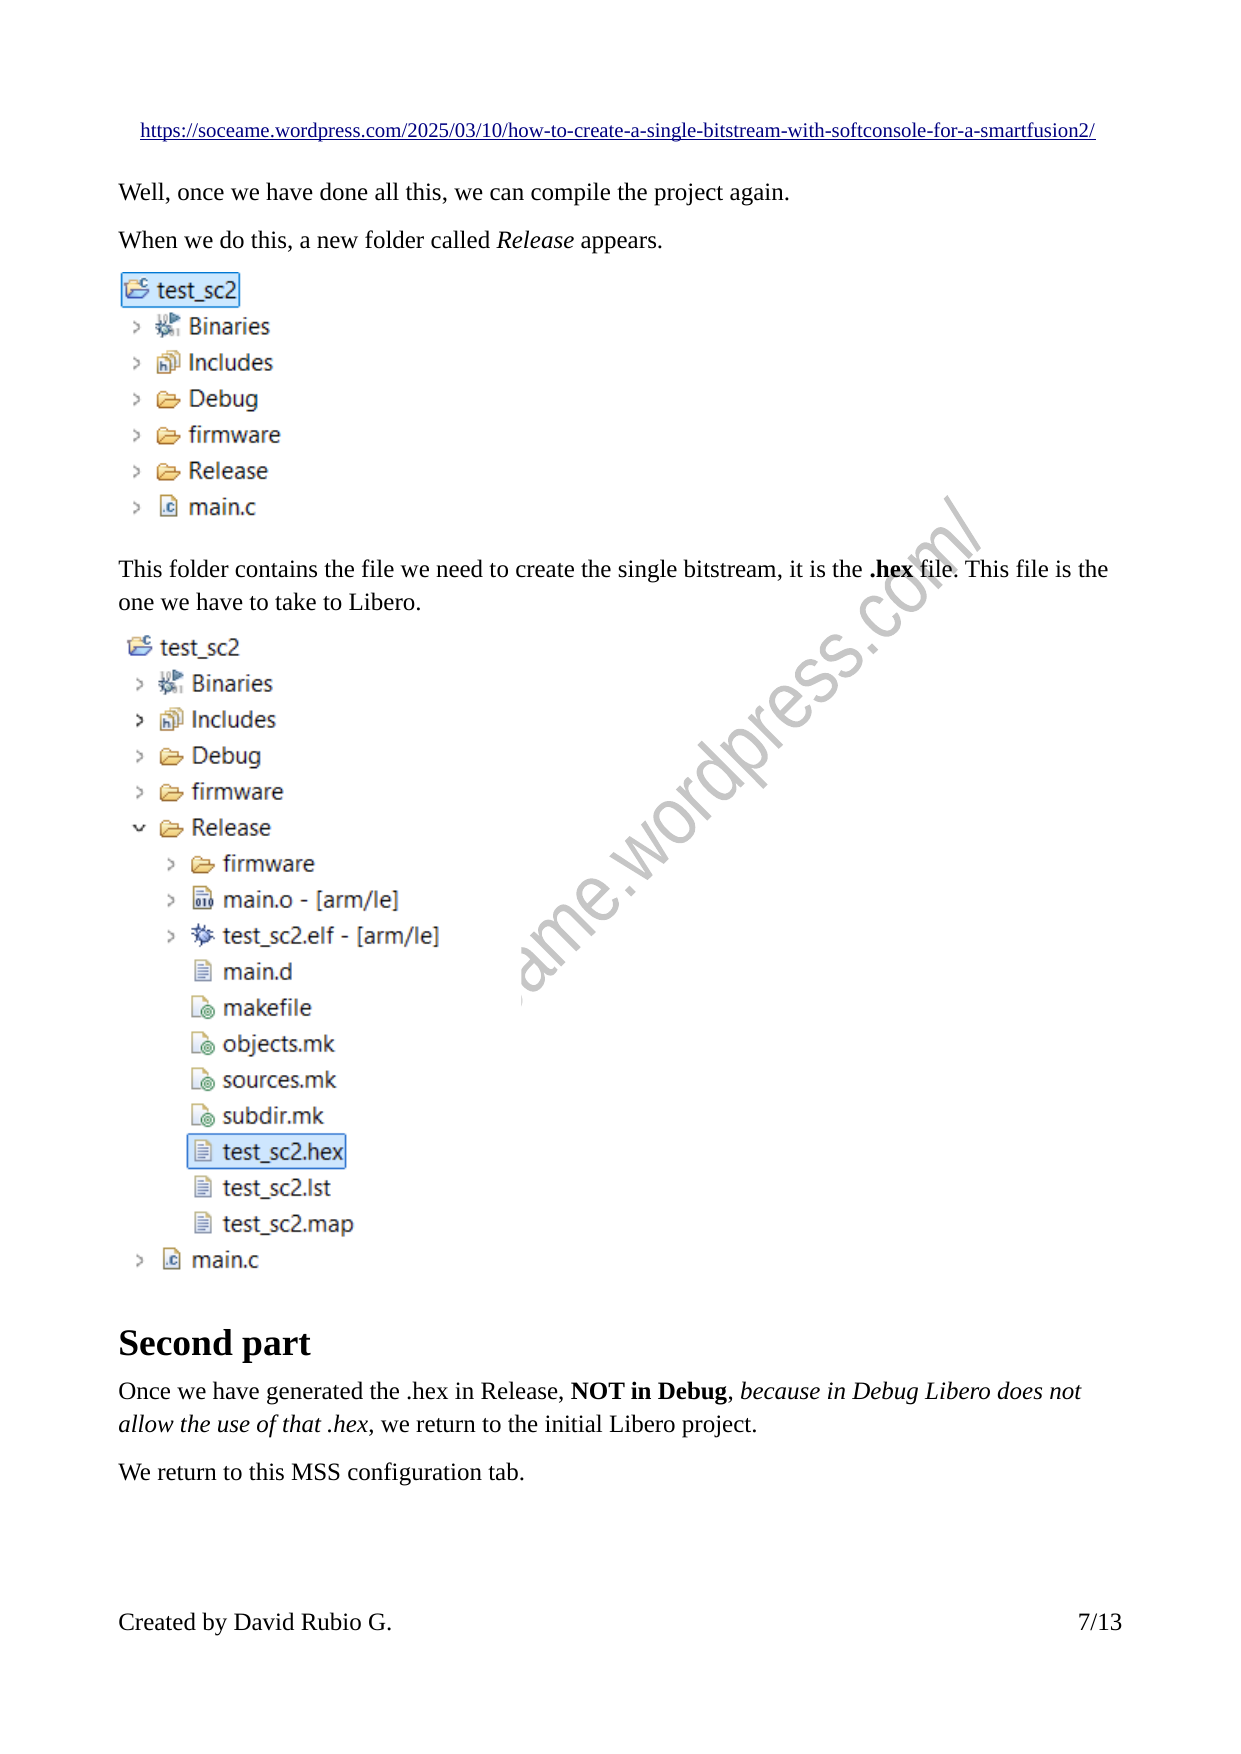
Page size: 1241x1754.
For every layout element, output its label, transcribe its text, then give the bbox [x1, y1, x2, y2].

picture [118, 635, 522, 1276]
text We return to this MSS configuration tab. [118, 1457, 1122, 1486]
text When we do this, a new folder called Release appears. [118, 225, 1122, 253]
text This folder contains the file we need to create the single bitstream, it is the .hex file. This file is the one we have to take to Libero. [118, 554, 1122, 616]
picture [118, 272, 347, 531]
text Well, once we have done all this, we can compile the project again. [118, 177, 1122, 206]
subtitle Second part [118, 1321, 1122, 1364]
text Once we have generated the .hex in Release, NOT in Debug, because in Debug Libero does not allow the use of that .hex, we return to the initial Libero project. [118, 1376, 1122, 1438]
